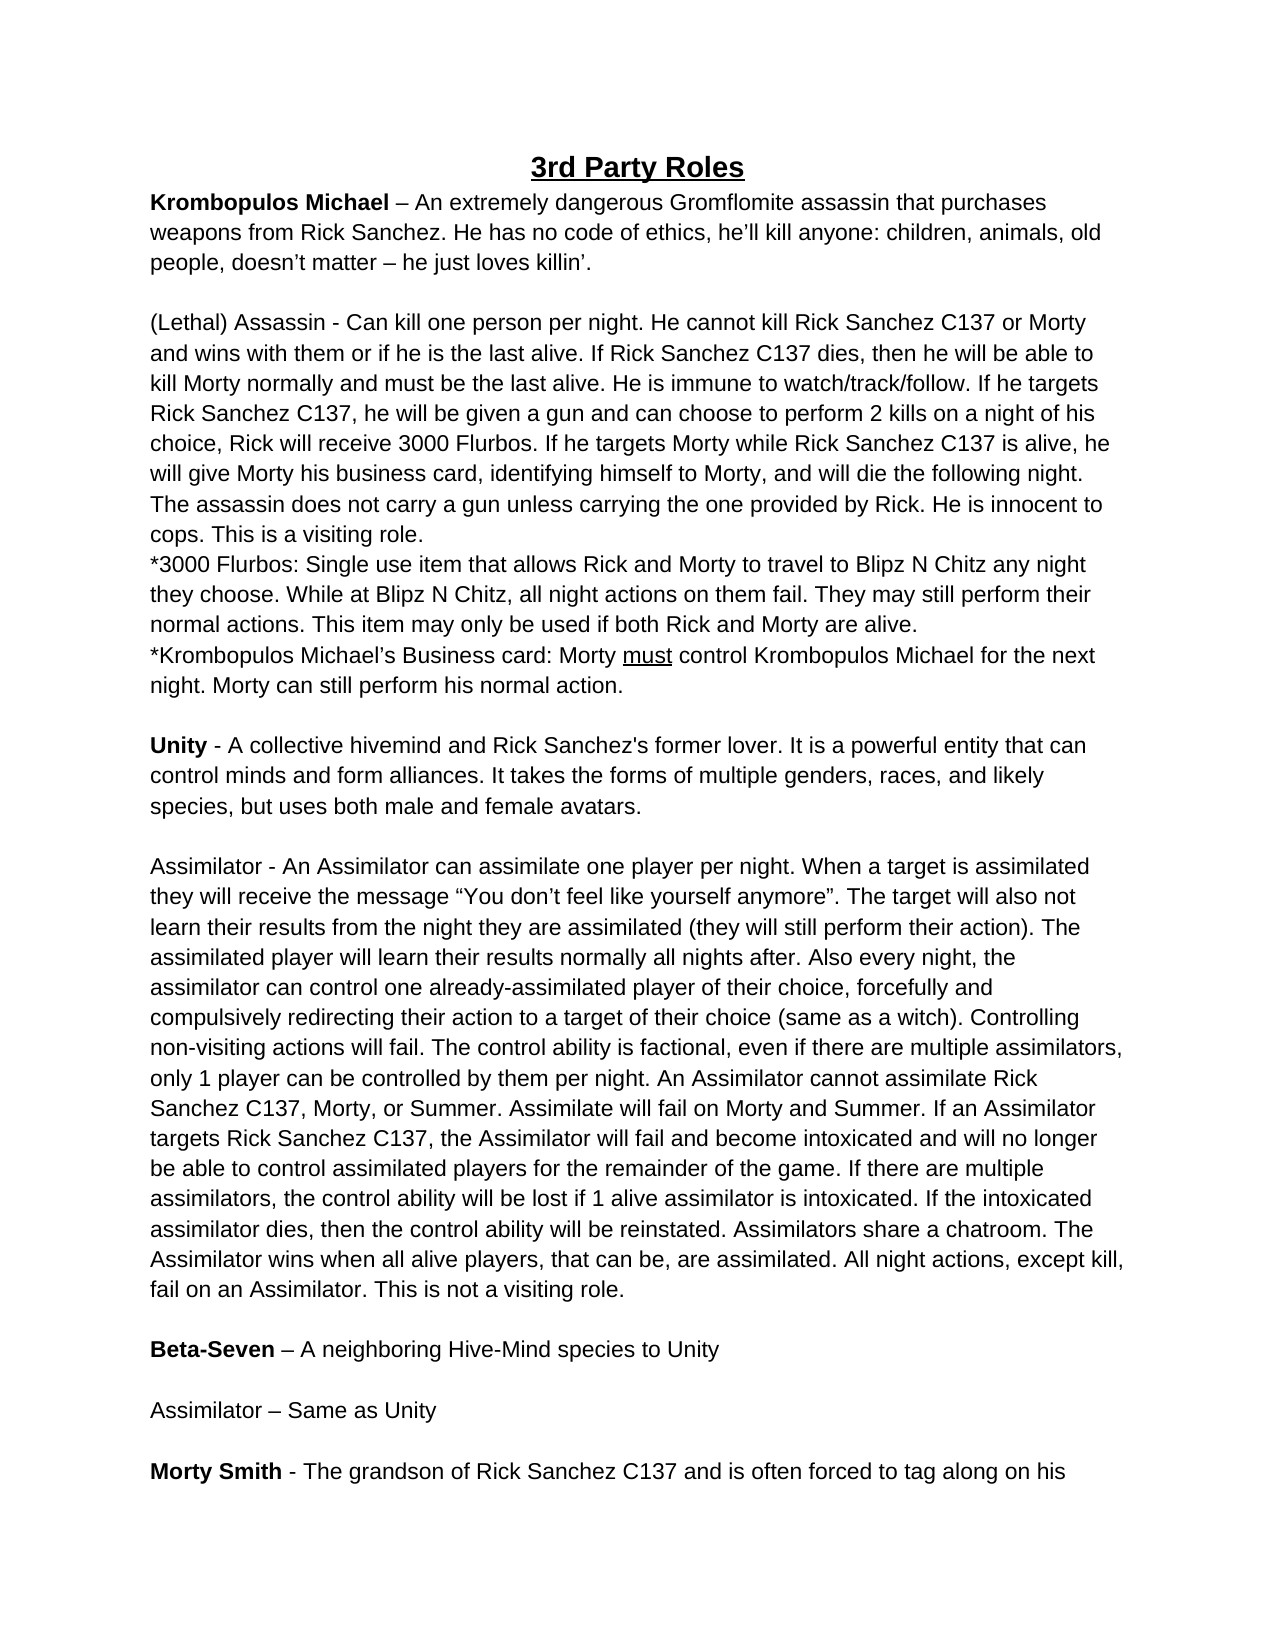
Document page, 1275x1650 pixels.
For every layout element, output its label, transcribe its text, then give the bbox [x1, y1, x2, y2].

text Assimilator - An Assimilator can assimilate one player per night. When a target is assimilated they will receive the message “You don’t feel like yourself anymore”. The target will also not learn their results from the night they are assimilated (they will still perform their action). The assimilated player will learn their results normally all nights after. Also every night, the assimilator can control one already-assimilated player of their choice, forcefully and compulsively redirecting their action to a target of their choice (same as a witch). Controlling non-visiting actions will fail. The control ability is factional, even if there are multiple assimilators, only 1 player can be controlled by them per night. An Assimilator cannot assimilate Rick Sanchez C137, Morty, or Summer. Assimilate will fail on Morty and Summer. If an Assimilator targets Rick Sanchez C137, the Assimilator will fail and become intoxicated and will no longer be able to control assimilated players for the remainder of the game. If there are multiple assimilators, the control ability will be lost if 1 alive assimilator is intoxicated. If the intoxicated assimilator dies, then the control ability will be reinstated. Assimilators share a chatroom. The Assimilator wins when all alive players, that can be, are assimilated. All night actions, except kill, fail on an Assimilator. This is not a visiting role. [150, 853, 1125, 1302]
text Krombopulos Michael – An extremely dangerous Gromflomite assassin that purchases weapons from Rick Sanchez. He has no code of ethics, he’ll kill anyone: children, animals, old people, doesn’t matter – he just loves killin’. [150, 188, 1125, 275]
text Morty Smith - The grandson of Rick Sanchez C137 and is often forced to tag along on his [150, 1458, 1125, 1484]
text 3rd Party Roles [150, 150, 1125, 183]
text *Krombopulos Michael’s Business card: Morty must control Krombopulos Michael for the next night. Morty can still perform his normal action. [150, 642, 1125, 698]
text Assimilator – Same as Unity [150, 1397, 1125, 1424]
text *3000 Flurbos: Single use item that allows Rick and Morty to travel to Blipz N Chitz any night they choose. While at Blipz N Chitz, all night actions on them fail. They may still perform their normal actions. This item may only be used if both Rick and Morty are alive. [150, 551, 1125, 638]
text Beta-Seven – A neighboring Hive-Mind species to Unity [150, 1336, 1125, 1363]
text Unity - A collective hivemind and Rick Sanchez's former lover. It is a powerful entity that can control minds and form alliances. It takes the forms of multiple genders, races, and likely species, but uses both male and female avatars. [150, 732, 1125, 819]
text (Lethal) Assassin - Can kill one person per night. He cannot kill Rick Sanchez C137 or Morty and wins with them or if he is the last alive. If Rick Sanchez C137 dies, then he will be able to kill Morty normally and must be the last alive. He is immune to watch/track/follow. If he targets Rick Sanchez C137, he will be given a gun and can choose to perform 2 kills on a night of his choice, Rick will receive 3000 Flurbos. If he targets Morty while Rick Sanchez C137 is alive, he will give Morty his business card, identifying himself to Morty, and will die the following night. The assassin does not carry a gun unless carrying the one provided by Rick. He is innocent to cops. This is a visiting role. [150, 309, 1125, 547]
